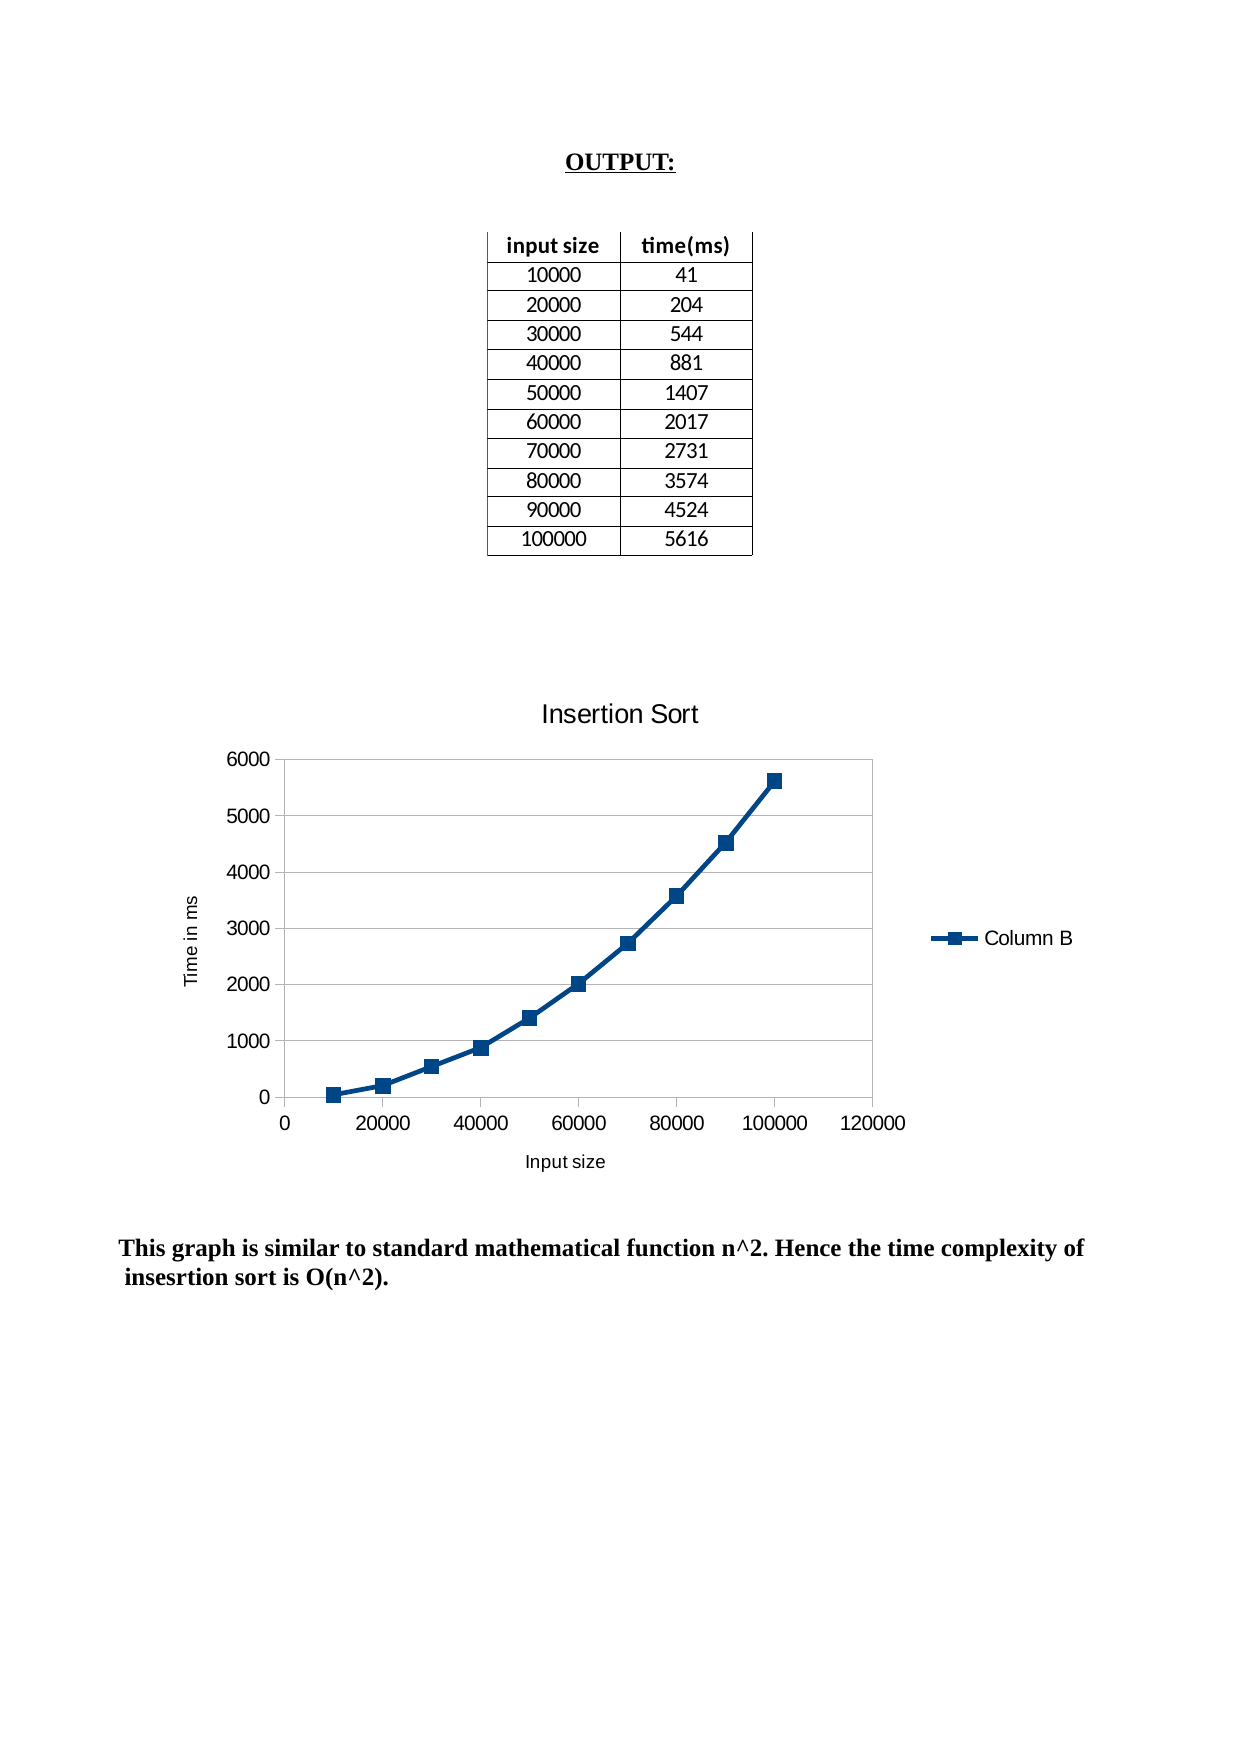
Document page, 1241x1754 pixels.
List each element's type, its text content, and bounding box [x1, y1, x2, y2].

text insesrtion sort is O(n^2). [118, 1262, 1122, 1290]
text OUTPUT: [118, 147, 1122, 176]
text This graph is similar to standard mathematical function n^2. Hence the time complexity of [118, 1233, 1122, 1262]
